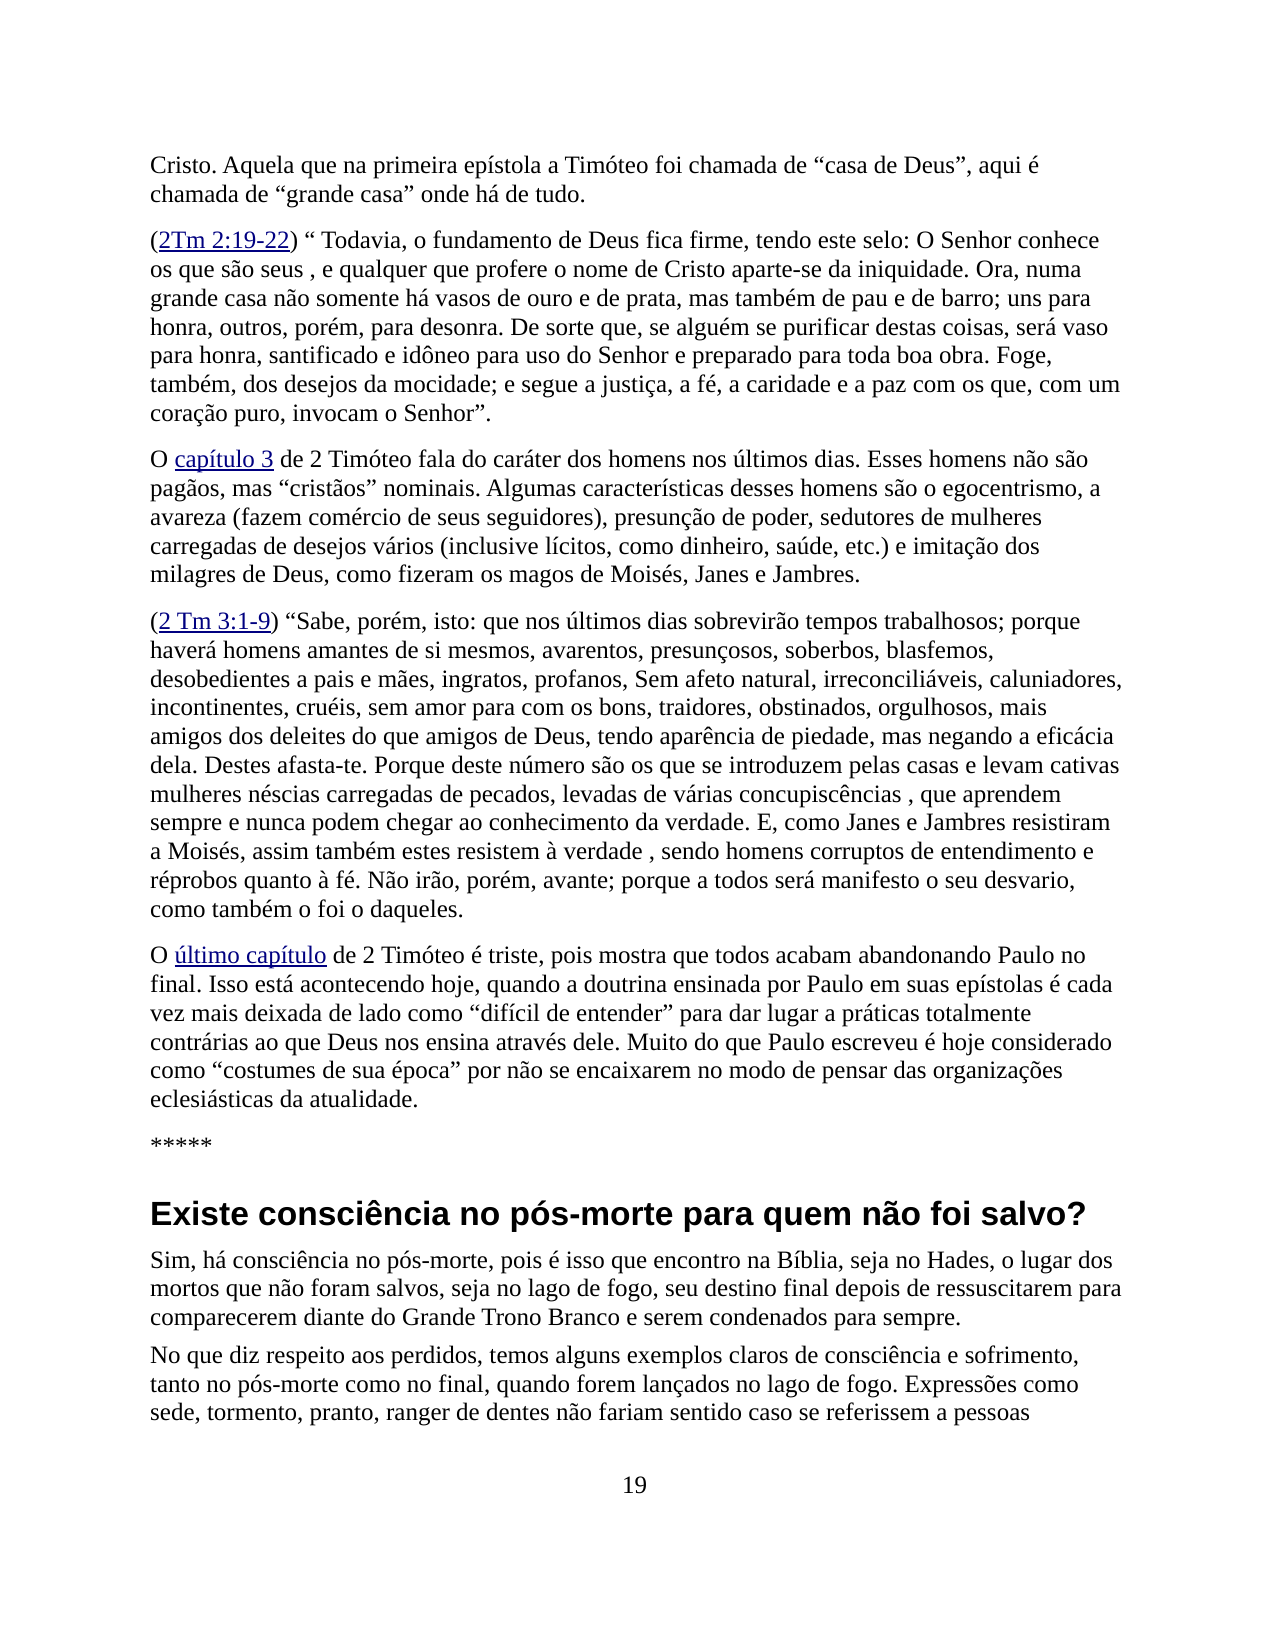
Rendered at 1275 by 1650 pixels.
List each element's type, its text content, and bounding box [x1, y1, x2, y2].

text No que diz respeito aos perdidos, temos alguns exemplos claros de consciência e sofrimento, tanto no pós-morte como no final, quando forem lançados no lago de fogo. Expressões como sede, tormento, pranto, ranger de dentes não fariam sentido caso se referissem a pessoas [150, 1340, 1125, 1426]
text (2Tm 2:19-22) “ Todavia, o fundamento de Deus fica firme, tendo este selo: O Senhor conhece os que são seus , e qualquer que profere o nome de Cristo aparte-se da iniquidade. Ora, numa grande casa não somente há vasos de ouro e de prata, mas também de pau e de barro; uns para honra, outros, porém, para desonra. De sorte que, se alguém se purificar destas coisas, será vaso para honra, santificado e idôneo para uso do Senhor e preparado para toda boa obra. Foge, também, dos desejos da mocidade; e segue a justiça, a fé, a caridade e a paz com os que, com um coração puro, invocam o Senhor”. [150, 225, 1125, 427]
text (2 Tm 3:1-9) “Sabe, porém, isto: que nos últimos dias sobrevirão tempos trabalhosos; porque haverá homens amantes de si mesmos, avarentos, presunçosos, soberbos, blasfemos, desobedientes a pais e mães, ingratos, profanos, Sem afeto natural, irreconciliáveis, caluniadores, incontinentes, cruéis, sem amor para com os bons, traidores, obstinados, orgulhosos, mais amigos dos deleites do que amigos de Deus, tendo aparência de piedade, mas negando a eficácia dela. Destes afasta-te. Porque deste número são os que se introduzem pelas casas e levam cativas mulheres néscias carregadas de pecados, levadas de várias concupiscências , que aprendem sempre e nunca podem chegar ao conhecimento da verdade. E, como Janes e Jambres resistiram a Moisés, assim também estes resistem à verdade , sendo homens corruptos de entendimento e réprobos quanto à fé. Não irão, porém, avante; porque a todos será manifesto o seu desvario, como também o foi o daqueles. [150, 606, 1125, 922]
text Sim, há consciência no pós-morte, pois é isso que encontro na Bíblia, seja no Hades, o lugar dos mortos que não foram salvos, seja no lago de fogo, seu destino final depois de ressuscitarem para comparecerem diante do Grande Trono Branco e serem condenados para sempre. [150, 1245, 1125, 1331]
text Cristo. Aquela que na primeira epístola a Timóteo foi chamada de “casa de Deus”, aqui é chamada de “grande casa” onde há de tudo. [150, 150, 1125, 207]
text ***** [150, 1131, 1125, 1159]
text O último capítulo de 2 Timóteo é triste, pois mostra que todos acabam abandonando Paulo no final. Isso está acontecendo hoje, quando a doutrina ensinada por Paulo em suas epístolas é cada vez mais deixada de lado como “difícil de entender” para dar lugar a práticas totalmente contrárias ao que Deus nos ensina através dele. Muito do que Paulo escreveu é hoje considerado como “costumes de sua época” por não se encaixarem no modo de pensar das organizações eclesiásticas da atualidade. [150, 940, 1125, 1113]
subtitle Existe consciência no pós-morte para quem não foi salvo? [150, 1193, 1125, 1232]
text O capítulo 3 de 2 Timóteo fala do caráter dos homens nos últimos dias. Esses homens não são pagãos, mas “cristãos” nominais. Algumas características desses homens são o egocentrismo, a avareza (fazem comércio de seus seguidores), presunção de poder, sedutores de mulheres carregadas de desejos vários (inclusive lícitos, como dinheiro, saúde, etc.) e imitação dos milagres de Deus, como fizeram os magos de Moisés, Janes e Jambres. [150, 444, 1125, 588]
